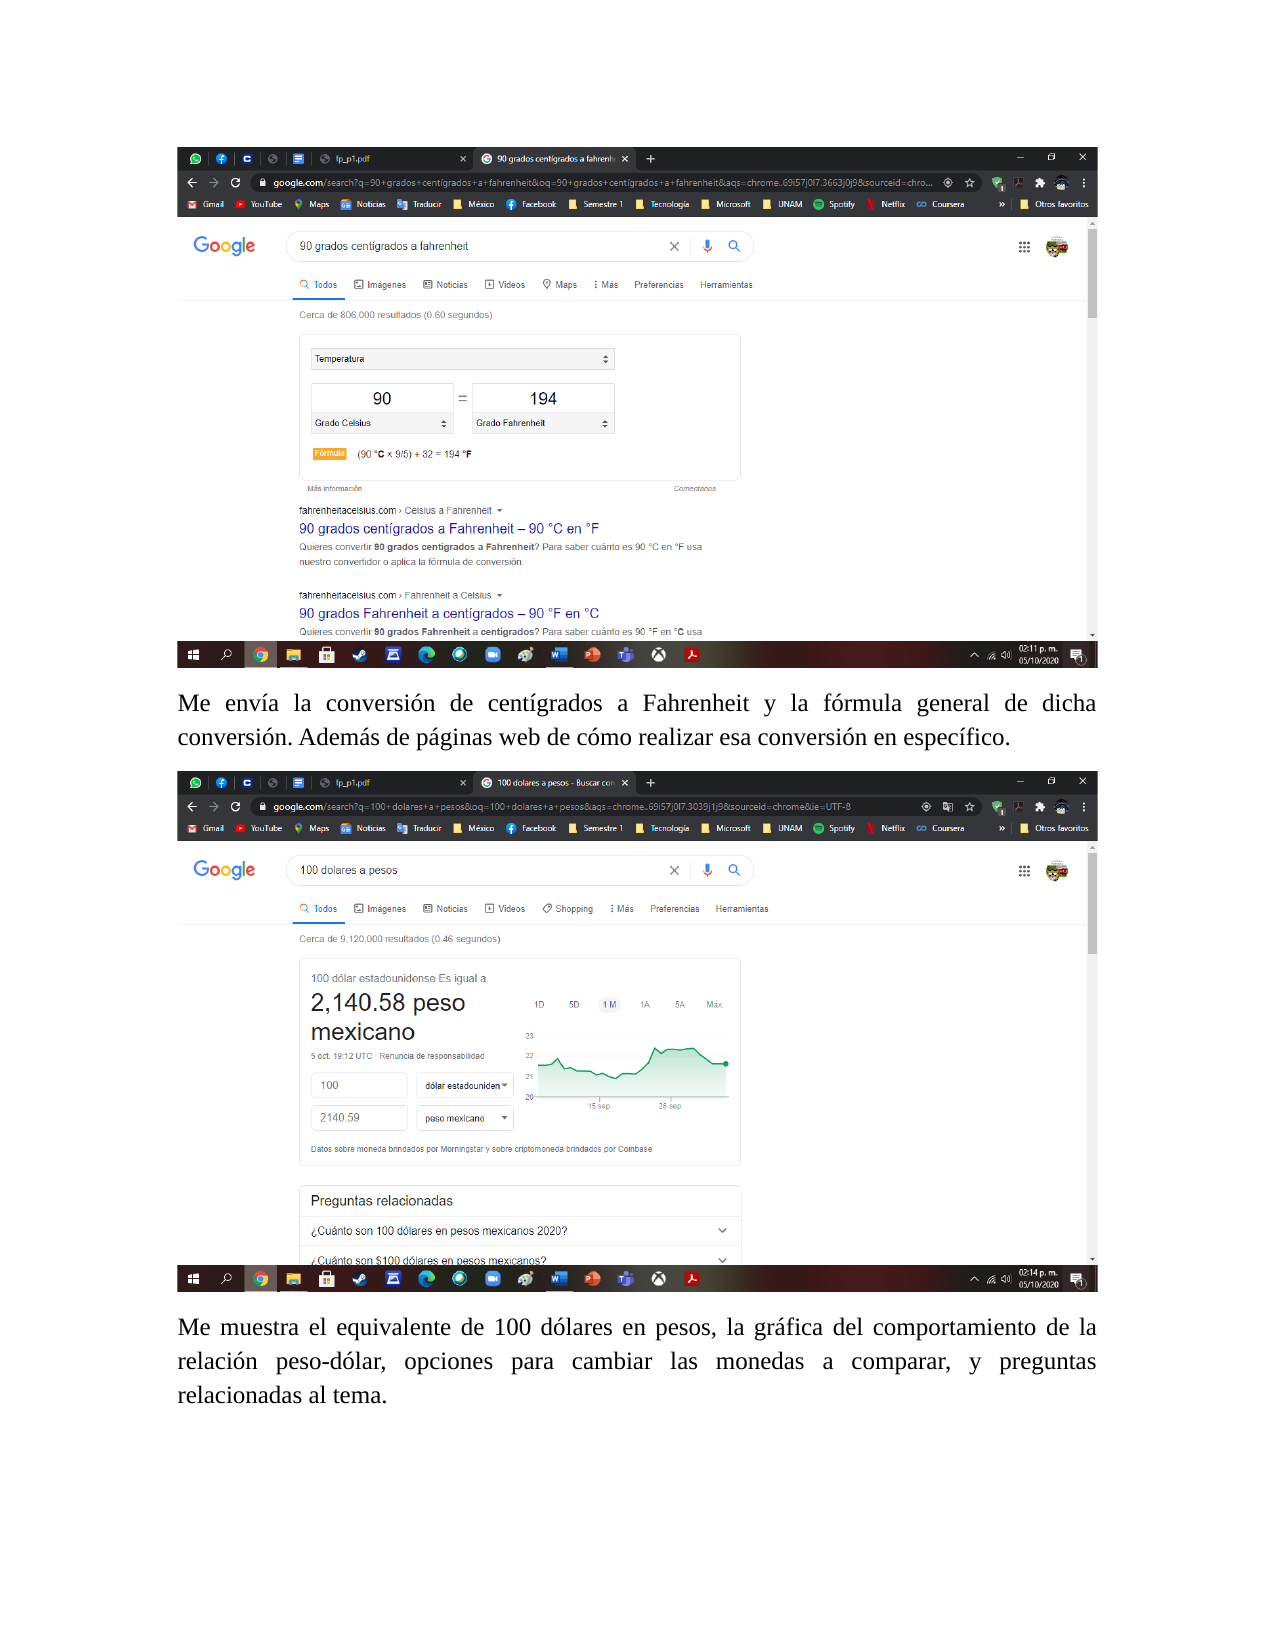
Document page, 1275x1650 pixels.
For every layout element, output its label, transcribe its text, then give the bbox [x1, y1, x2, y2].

picture [177, 147, 1098, 668]
text Me muestra el equivalente de 100 dólares en pesos, la gráfica del comportamiento de la relación peso-dólar, opciones para cambiar las monedas a comparar, y preguntas relacionadas al tema. [177, 1312, 1098, 1409]
text Me envía la conversión de centígrados a Fahrenheit y la fórmula general de dicha conversión. Además de páginas web de cómo realizar esa conversión en específico. [177, 688, 1098, 751]
picture [177, 771, 1098, 1292]
